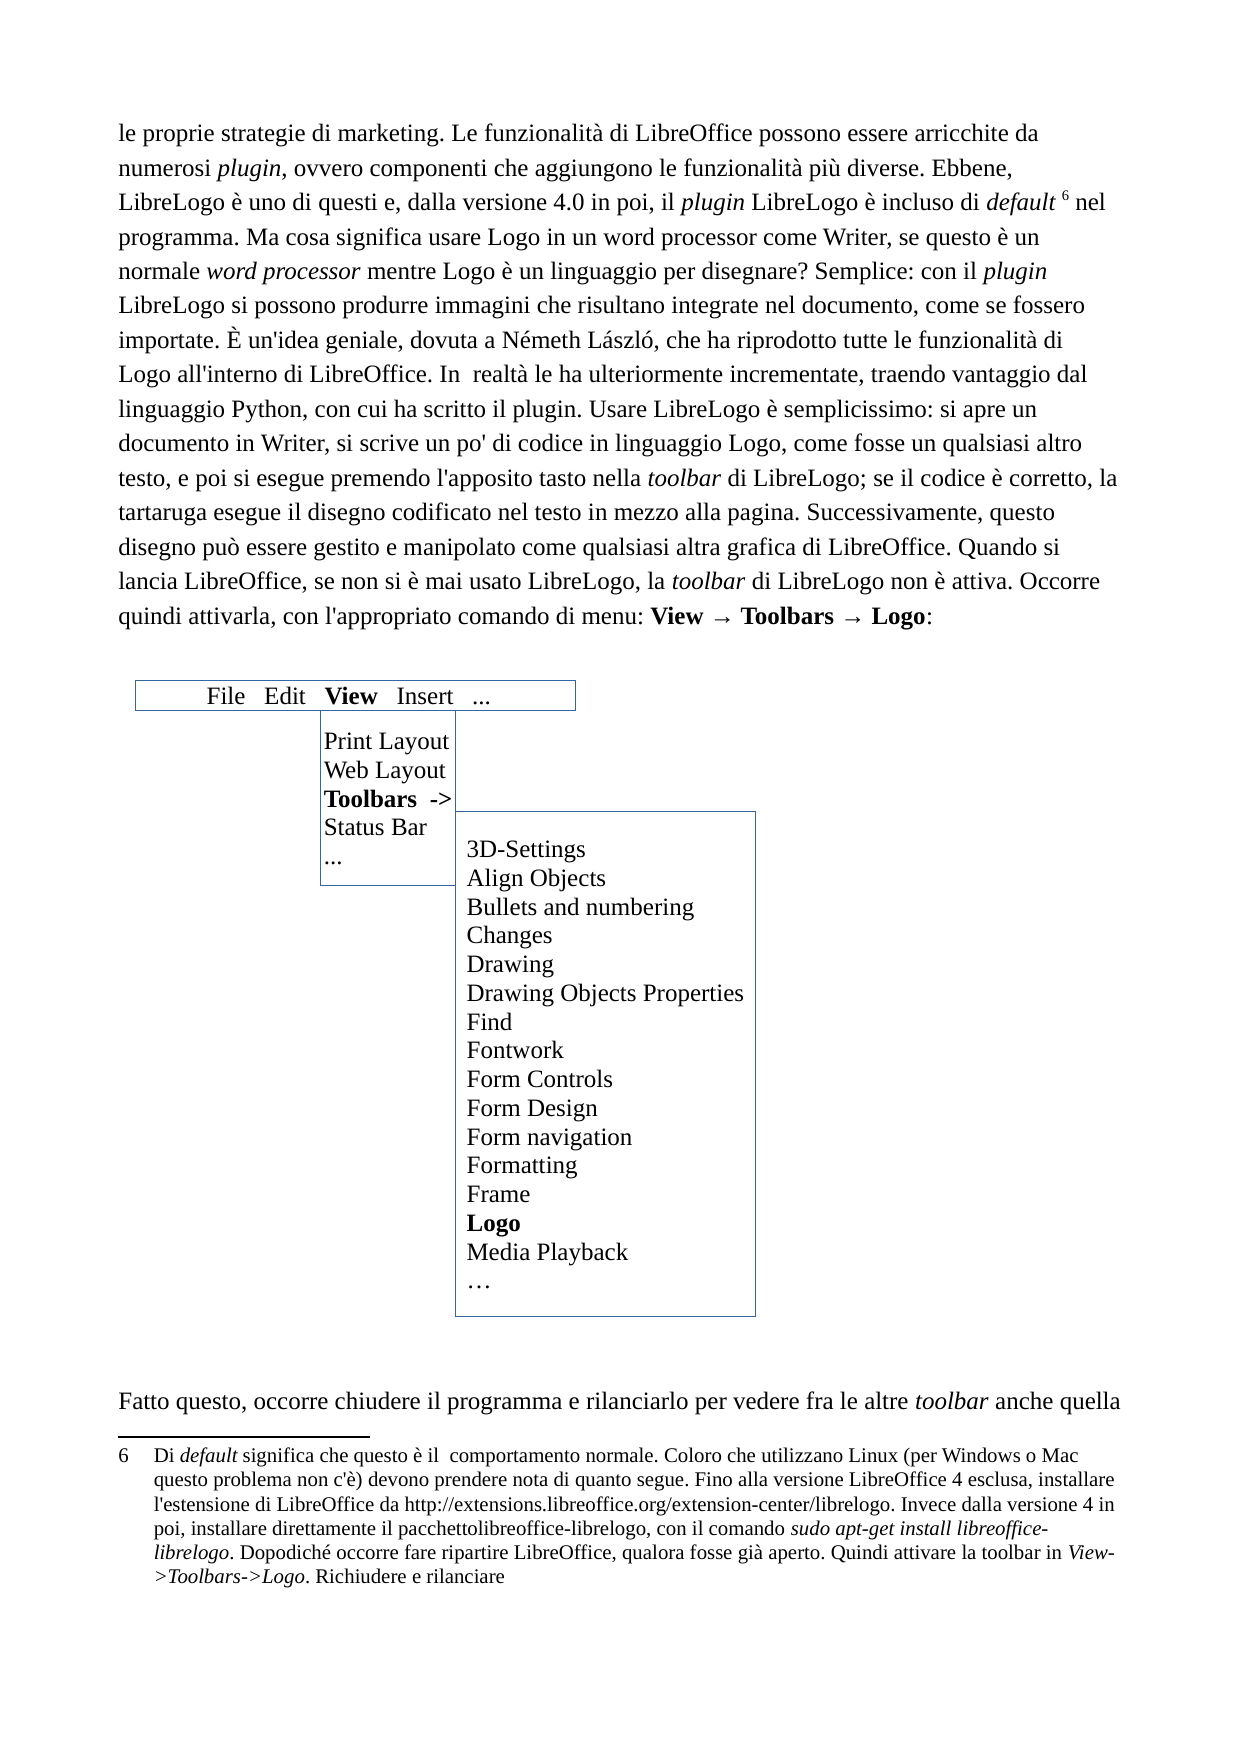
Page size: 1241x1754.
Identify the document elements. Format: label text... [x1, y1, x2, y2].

text Fatto questo, occorre chiudere il programma e rilanciarlo per vedere fra le altre toolbar anche quella [118, 1386, 1122, 1414]
text le proprie strategie di marketing. Le funzionalità di LibreOffice possono essere arricchite da numerosi plugin, ovvero componenti che aggiungono le funzionalità più diverse. Ebbene, LibreLogo è uno di questi e, dalla versione 4.0 in poi, il plugin LibreLogo è incluso di default nel programma. Ma cosa significa usare Logo in un word processor come Writer, se questo è un normale word processor mentre Logo è un linguaggio per disegnare? Semplice: con il plugin LibreLogo si possono produrre immagini che risultano integrate nel documento, come se fossero importate. È un'idea geniale, dovuta a Németh László, che ha riprodotto tutte le funzionalità di Logo all'interno di LibreOffice. In realtà le ha ulteriormente incrementate, traendo vantaggio dal linguaggio Python, con cui ha scritto il plugin. Usare LibreLogo è semplicissimo: si apre un documento in Writer, si scrive un po' di codice in linguaggio Logo, come fosse un qualsiasi altro testo, e poi si esegue premendo l'apposito tasto nella toolbar di LibreLogo; se il codice è corretto, la tartaruga esegue il disegno codificato nel testo in mezzo alla pagina. Successivamente, questo disegno può essere gestito e manipolato come qualsiasi altra grafica di LibreOffice. Quando si lancia LibreOffice, se non si è mai usato LibreLogo, la toolbar di LibreLogo non è attiva. Occorre quindi attivarla, con l'appropriato comando di menu: View → Toolbars → Logo: [118, 118, 1122, 629]
text Di default significa che questo è il comportamento normale. Coloro che utilizzano Linux (per Windows o Mac questo problema non c'è) devono prendere nota di quanto segue. Fino alla versione LibreOffice 4 esclusa, installare l'estensione di LibreOffice da http://extensions.libreoffice.org/extension-center/librelogo. Invece dalla versione 4 in poi, installare direttamente il pacchettolibreoffice-librelogo, con il comando sudo apt-get install libreoffice-librelogo. Dopodiché occorre fare ripartire LibreOffice, qualora fosse già aperto. Quindi attivare la toolbar in View->Toolbars->Logo. Richiudere e rilanciare [118, 1443, 1122, 1636]
